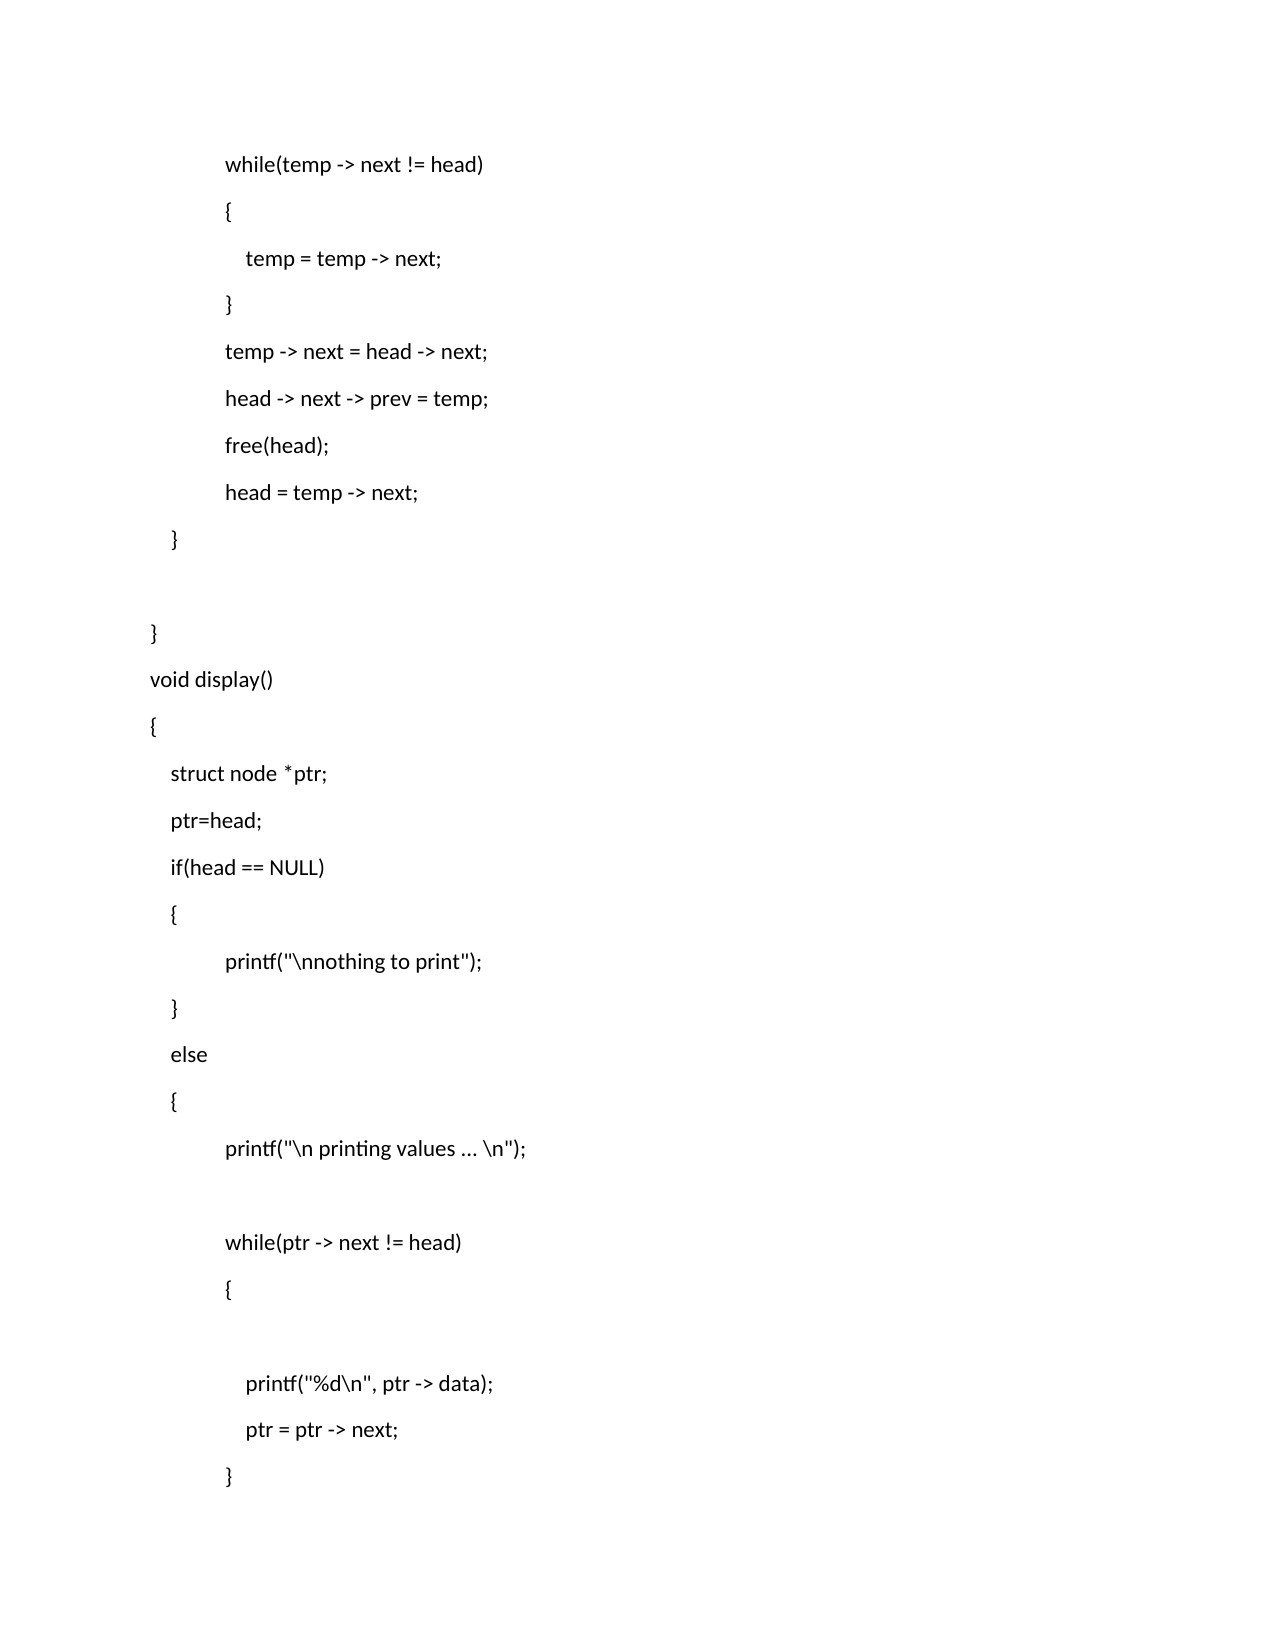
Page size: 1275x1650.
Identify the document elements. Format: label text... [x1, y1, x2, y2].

text } [150, 525, 1125, 553]
text head -> next -> prev = temp; [150, 384, 1125, 412]
text { [150, 1275, 1125, 1303]
text struct node *ptr; [150, 759, 1125, 787]
text head = temp -> next; [150, 478, 1125, 506]
text } [150, 291, 1125, 319]
text free(head); [150, 431, 1125, 459]
text } [150, 994, 1125, 1022]
text temp = temp -> next; [150, 244, 1125, 272]
text temp -> next = head -> next; [150, 337, 1125, 366]
text while(ptr -> next != head) [150, 1228, 1125, 1256]
text printf("%d\n", ptr -> data); [150, 1369, 1125, 1397]
text ptr=head; [150, 806, 1125, 834]
text { [150, 1087, 1125, 1116]
text } [150, 619, 1125, 647]
text printf("\nnothing to print"); [150, 947, 1125, 975]
text else [150, 1041, 1125, 1069]
text ptr = ptr -> next; [150, 1416, 1125, 1444]
text } [150, 1462, 1125, 1491]
text while(temp -> next != head) [150, 150, 1125, 178]
text { [150, 197, 1125, 225]
text printf("\n printing values ... \n"); [150, 1134, 1125, 1162]
text { [150, 712, 1125, 741]
text void display() [150, 666, 1125, 694]
text { [150, 900, 1125, 928]
text if(head == NULL) [150, 853, 1125, 881]
